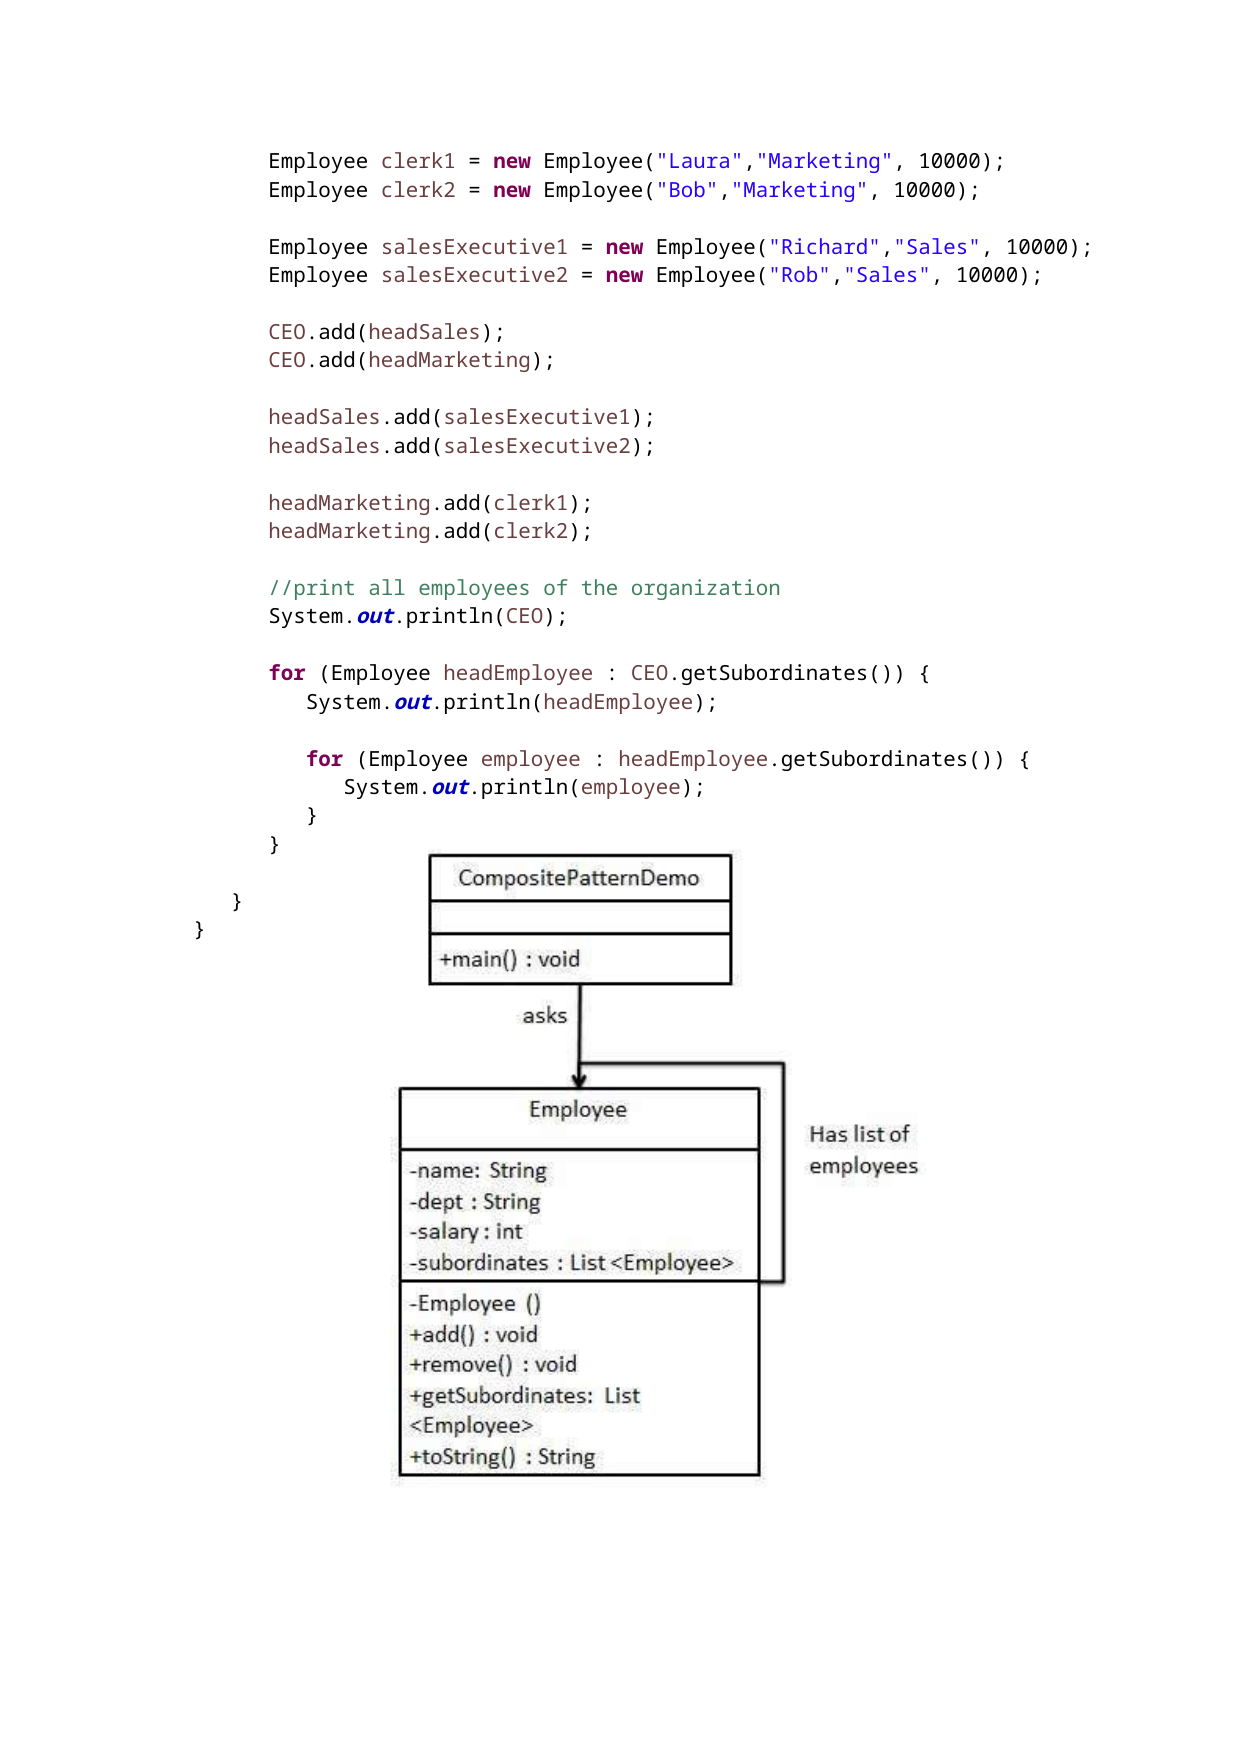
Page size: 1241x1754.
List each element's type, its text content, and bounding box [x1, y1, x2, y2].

text headSales.add(salesExecutive2); [118, 431, 1122, 459]
text } [118, 829, 1122, 886]
text Employee salesExecutive2 = new Employee("Rob","Sales", 10000); [118, 260, 1122, 289]
text Employee clerk1 = new Employee("Laura","Marketing", 10000); [118, 147, 1122, 175]
text CEO.add(headMarketing); [118, 346, 1122, 374]
text headMarketing.add(clerk1); [118, 488, 1122, 516]
text Employee clerk2 = new Employee("Bob","Marketing", 10000); [118, 175, 1122, 203]
text for (Employee headEmployee : CEO.getSubordinates()) { [118, 658, 1122, 687]
text System.out.println(headEmployee); [118, 687, 1122, 715]
text for (Employee employee : headEmployee.getSubordinates()) { [118, 744, 1122, 772]
picture [367, 837, 927, 1494]
text CEO.add(headSales); [118, 317, 1122, 346]
text [927, 886, 1122, 914]
text } [118, 914, 367, 943]
text headMarketing.add(clerk2); [118, 516, 1122, 545]
text } [118, 801, 1122, 829]
text //print all employees of the organization [118, 573, 1122, 602]
text System.out.println(employee); [118, 772, 1122, 801]
text System.out.println(CEO); [118, 602, 1122, 630]
text headSales.add(salesExecutive1); [118, 402, 1122, 431]
text } [118, 886, 367, 914]
text Employee salesExecutive1 = new Employee("Richard","Sales", 10000); [118, 232, 1122, 260]
text [927, 914, 1122, 943]
